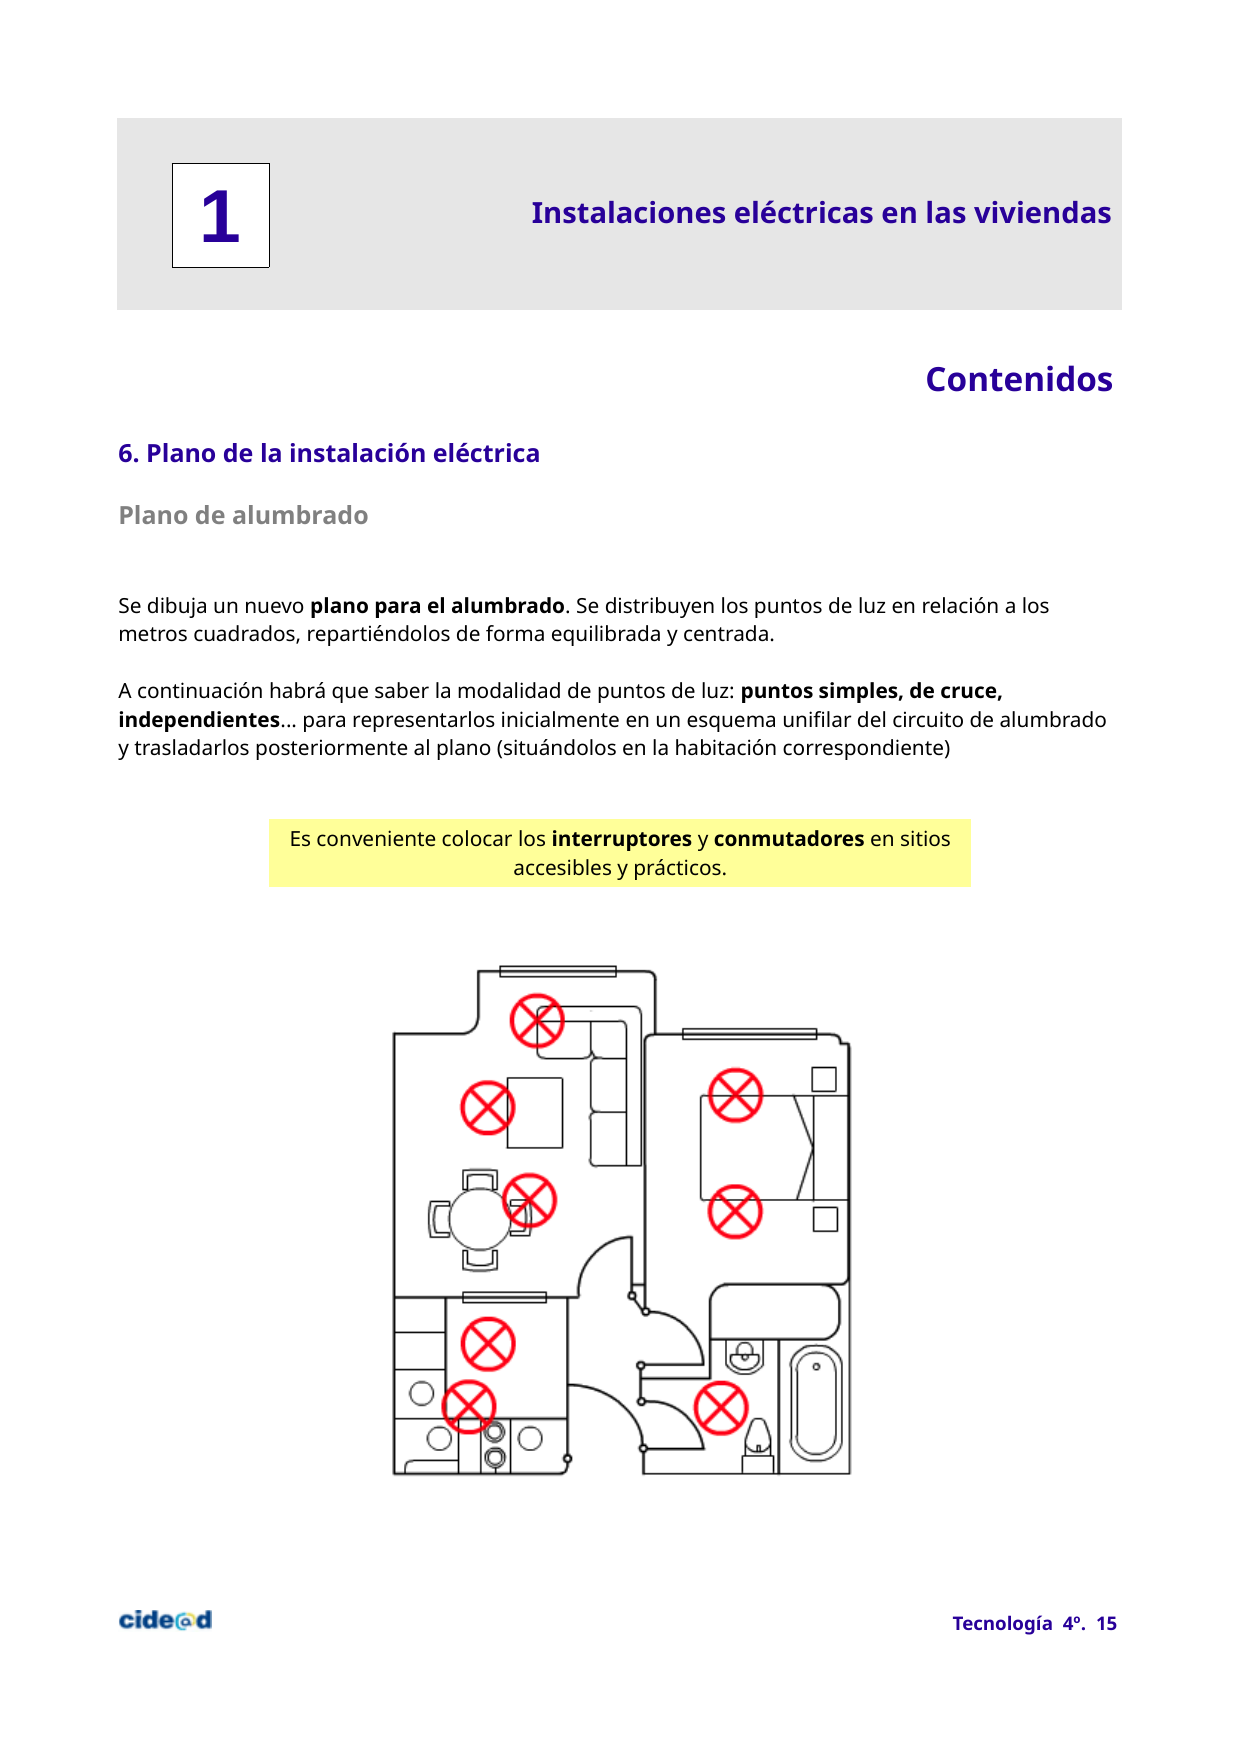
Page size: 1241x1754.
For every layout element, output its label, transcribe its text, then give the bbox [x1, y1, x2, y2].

table_header Es conveniente colocar los interruptores y conmutadores en sitios accesibles y prácticos. [269, 819, 971, 887]
text Plano de alumbrado [118, 498, 1122, 532]
text 6. Plano de la instalación eléctrica [118, 435, 1122, 469]
picture [118, 1610, 212, 1632]
text Contenidos [118, 356, 1122, 401]
table_header Instalaciones eléctricas en las viviendas [117, 118, 1122, 310]
text Se dibuja un nuevo plano para el alumbrado. Se distribuyen los puntos de luz en relación a los metros cuadrados, repartiéndolos de forma equilibrada y centrada. A continuación habrá que saber la modalidad de puntos de luz: puntos simples, de cruce, independientes... para representarlos inicialmente en un esquema unifilar del circuito de alumbrado y trasladarlos posteriormente al plano (situándolos en la habitación correspondiente) [118, 591, 1122, 762]
picture [357, 945, 883, 1509]
